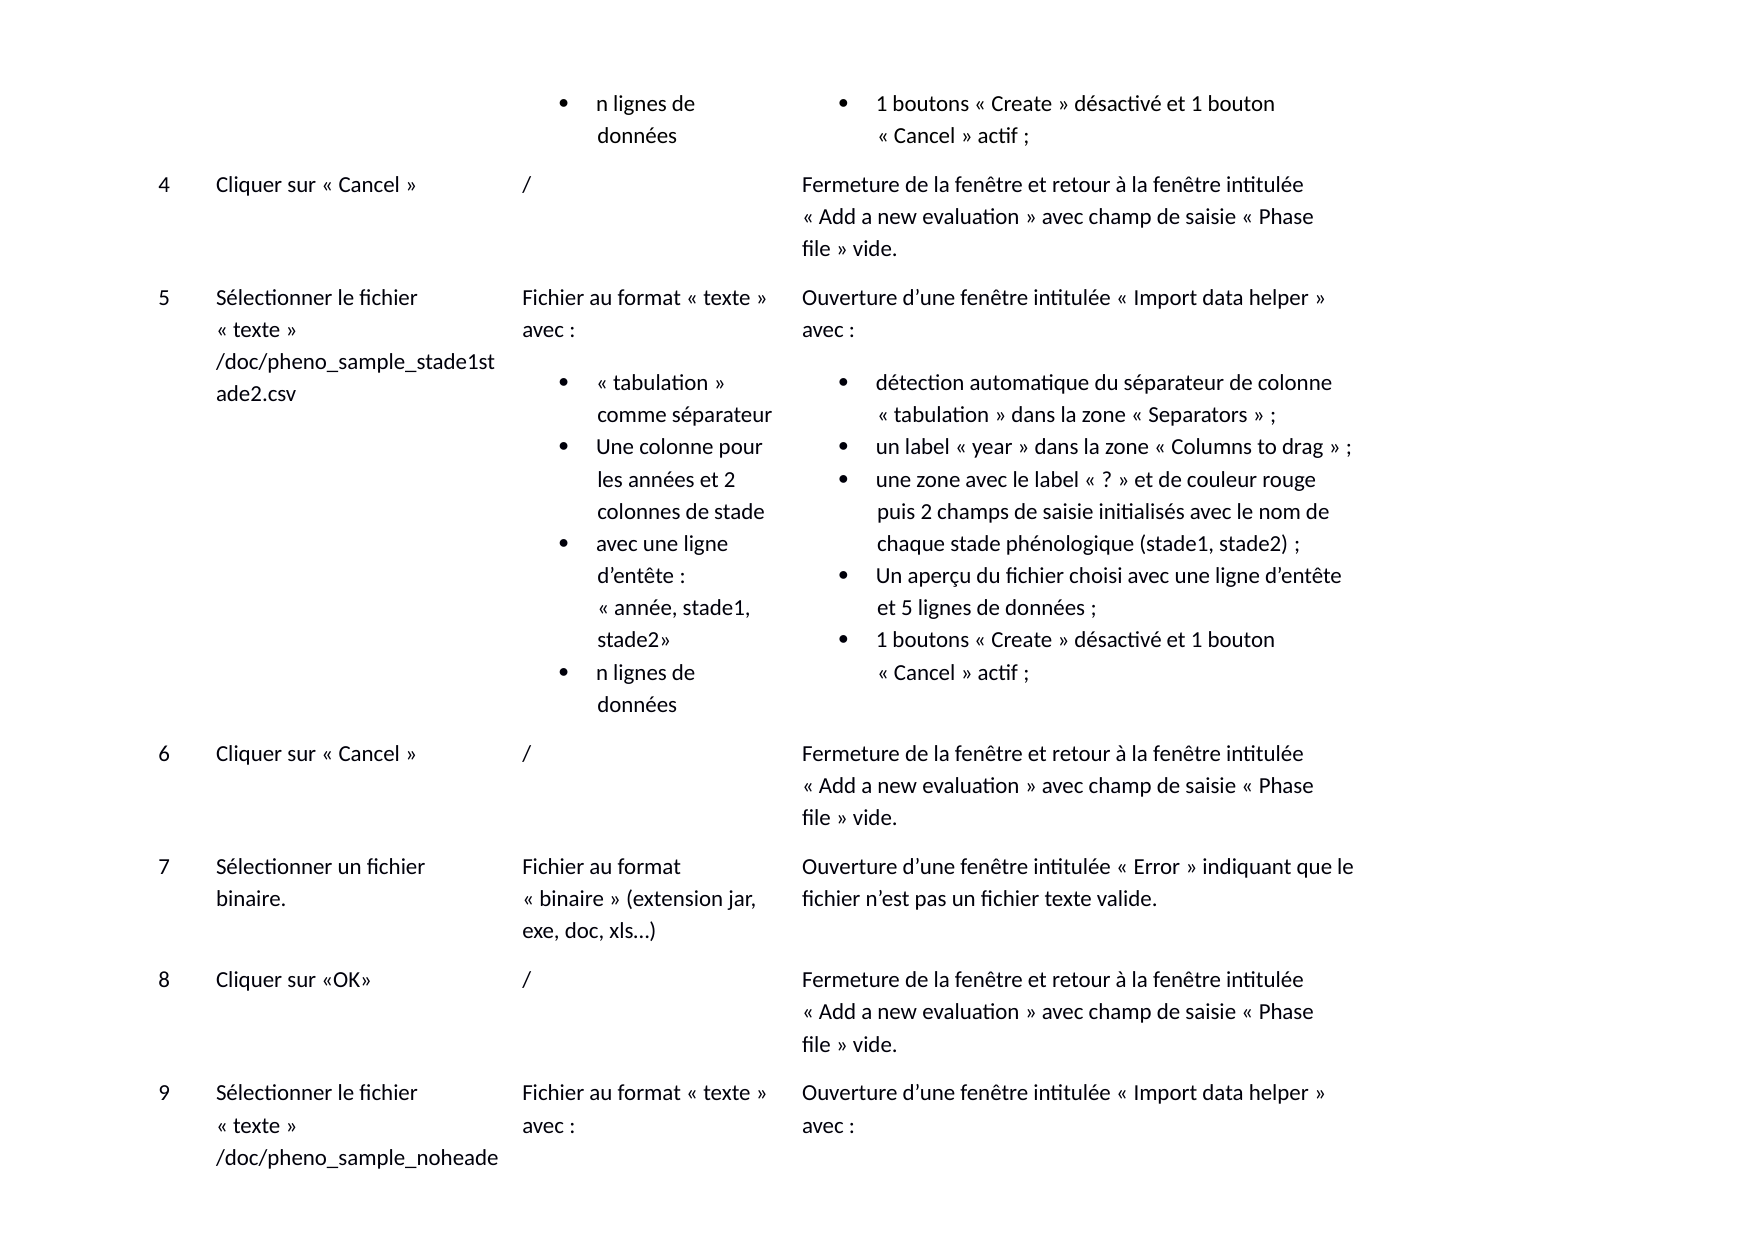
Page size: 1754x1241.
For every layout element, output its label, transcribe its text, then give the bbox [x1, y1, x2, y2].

table_cell Fermeture de la fenêtre et retour à la fenêtre intitulée « Add a new evaluation » avec champ de saisie « Phase file » vide. [791, 739, 1367, 852]
table_cell Sélectionner le fichier « texte » /doc/pheno_sample_noheade [205, 1079, 511, 1171]
table_cell 7 [147, 852, 204, 965]
table_cell Cliquer sur « Cancel » [205, 170, 511, 283]
table_cell Sélectionner un fichier binaire. [205, 852, 511, 965]
table_cell [1367, 739, 1606, 852]
table_cell [1367, 170, 1606, 283]
table_cell [1367, 283, 1606, 739]
table_cell Cliquer sur «OK» [205, 965, 511, 1078]
table_cell [1367, 852, 1606, 965]
table_cell [205, 89, 511, 170]
table_cell [1367, 89, 1606, 170]
table_cell [147, 89, 204, 170]
table_cell 9 [147, 1079, 204, 1171]
table_cell [1367, 1079, 1606, 1171]
table_cell Fichier au format « texte » avec : « tabulation » comme séparateur Une colonne pour les années et 3 colonnes de stade Aucun entête n lignes de données [511, 1079, 791, 1171]
table_cell Fermeture de la fenêtre et retour à la fenêtre intitulée « Add a new evaluation » avec champ de saisie « Phase file » vide. [791, 965, 1367, 1078]
table_cell Cliquer sur « Cancel » [205, 739, 511, 852]
table_cell / [511, 739, 791, 852]
table_cell Sélectionner le fichier « texte » /doc/pheno_sample_stade1stade2.csv [205, 283, 511, 739]
table_cell / [511, 170, 791, 283]
table_cell Ouverture d’une fenêtre intitulée « Error » indiquant que le fichier n’est pas un fichier texte valide. [791, 852, 1367, 965]
table_cell Fichier au format « binaire » (extension jar, exe, doc, xls…) [511, 852, 791, 965]
table_cell 5 [147, 283, 204, 739]
table_cell Ouverture d’une fenêtre intitulée « Import data helper » avec : détection automatique du séparateur de colonne « tabulation » dans la zone « Separators » ; un label « year » dans la zone « Columns to drag » ; une zone avec le label « ? » et de couleur rouge puis 2 champs de saisie initialisés avec le nom de chaque stade phénologique (stade1, stade2) ; Un aperçu du fichier choisi avec une ligne d’entête et 5 lignes de données ; 1 boutons « Create » désactivé et 1 bouton « Cancel » actif ; [791, 283, 1367, 739]
table_cell Ouverture d’une fenêtre intitulée « Import data helper » avec : détection automatique du séparateur de colonne « tabulation » dans la zone « Separators » ; un label « year » dans la zone « Columns to drag » ; une zone avec le label « ? » de couleur rouge puis 3 champs de saisie initialisés avec un « ? » en rouge ; Un aperçu du fichier choisi sans ligne d’entête et 5 lignes de données ; 1 boutons « Create » désactivé et 1 bouton « Cancel » actif ; [791, 1079, 1367, 1171]
table_cell 4 [147, 170, 204, 283]
table_cell Ouverture d’une fenêtre intitulée « Import data helper » avec : détection automatique du séparateur de colonne « ; » dans la zone « Separators » ; un label « year » dans la zone « Columns to drag » ; une zone avec le label « ? » et de couleur rouge puis 3 champs de saisie initialisés avec le nom de chaque stade phénologique (stade1, stade2, stade3); Un aperçu du fichier choisi avec une ligne d’entête et 5 lignes de données ; 1 boutons « Create » désactivé et 1 bouton « Cancel » actif ; [791, 89, 1367, 170]
table_cell / [511, 965, 791, 1078]
table_cell Fichier au format « texte » avec : « ; » comme séparateur Une colonne pour les années et 3 colonnes de stade avec une ligne d’entête : « année, stade1, stade2, stade3 » n lignes de données [511, 89, 791, 170]
table_cell 6 [147, 739, 204, 852]
table_cell [1367, 965, 1606, 1078]
table_cell 8 [147, 965, 204, 1078]
table_cell Fichier au format « texte » avec : « tabulation » comme séparateur Une colonne pour les années et 2 colonnes de stade avec une ligne d’entête : « année, stade1, stade2» n lignes de données [511, 283, 791, 739]
table_cell Fermeture de la fenêtre et retour à la fenêtre intitulée « Add a new evaluation » avec champ de saisie « Phase file » vide. [791, 170, 1367, 283]
